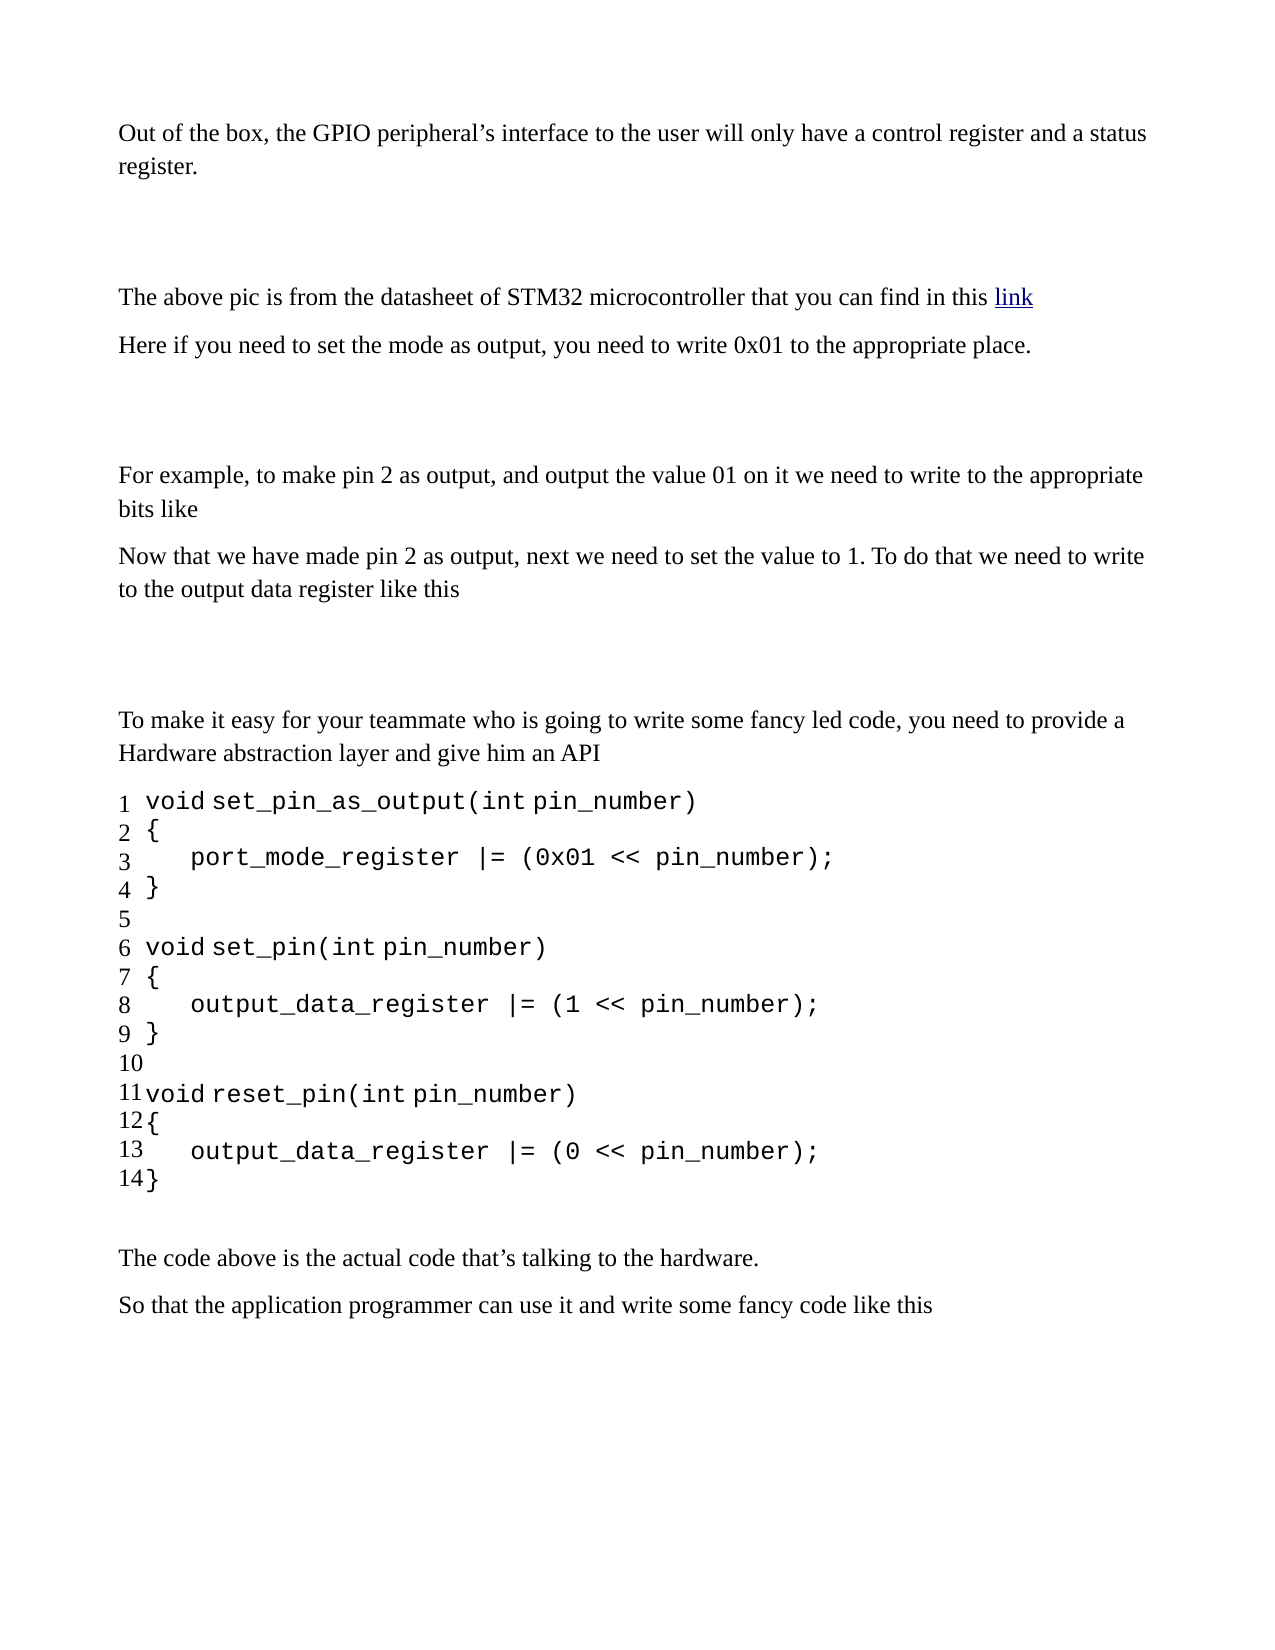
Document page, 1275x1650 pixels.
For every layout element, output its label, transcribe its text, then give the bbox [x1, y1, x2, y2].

text Here if you need to set the mode as output, you need to write 0x01 to the appropriate place. [118, 330, 1157, 358]
text The above pic is from the datasheet of STM32 microcontroller that you can find in this link [118, 282, 1157, 311]
text Out of the box, the GPIO peripheral’s interface to the user will only have a control register and a status register. [118, 118, 1157, 180]
text To make it easy for your teammate who is going to write some fancy led code, you need to provide a Hardware abstraction layer and give him an API [118, 705, 1157, 767]
table_header void set_pin_as_output(int pin_number) { port_mode_register |= (0x01 << pin_number); } void set_pin(int pin_number) { output_data_register |= (1 << pin_number); } void reset_pin(int pin_number) { output_data_register |= (0 << pin_number); } [145, 786, 837, 1195]
text The code above is the actual code that’s talking to the hardware. [118, 1243, 1157, 1271]
text For example, to make pin 2 as output, and output the value 01 on it we need to write to the appropriate bits like [118, 461, 1157, 522]
table_header 1 2 3 4 5 6 7 8 9 10 11 12 13 14 [118, 786, 145, 1195]
text Now that we have made pin 2 as output, next we need to set the value to 1. To do that we need to write to the output data register like this [118, 541, 1157, 603]
text So that the application programmer can use it and write some fancy code like this [118, 1290, 1157, 1319]
